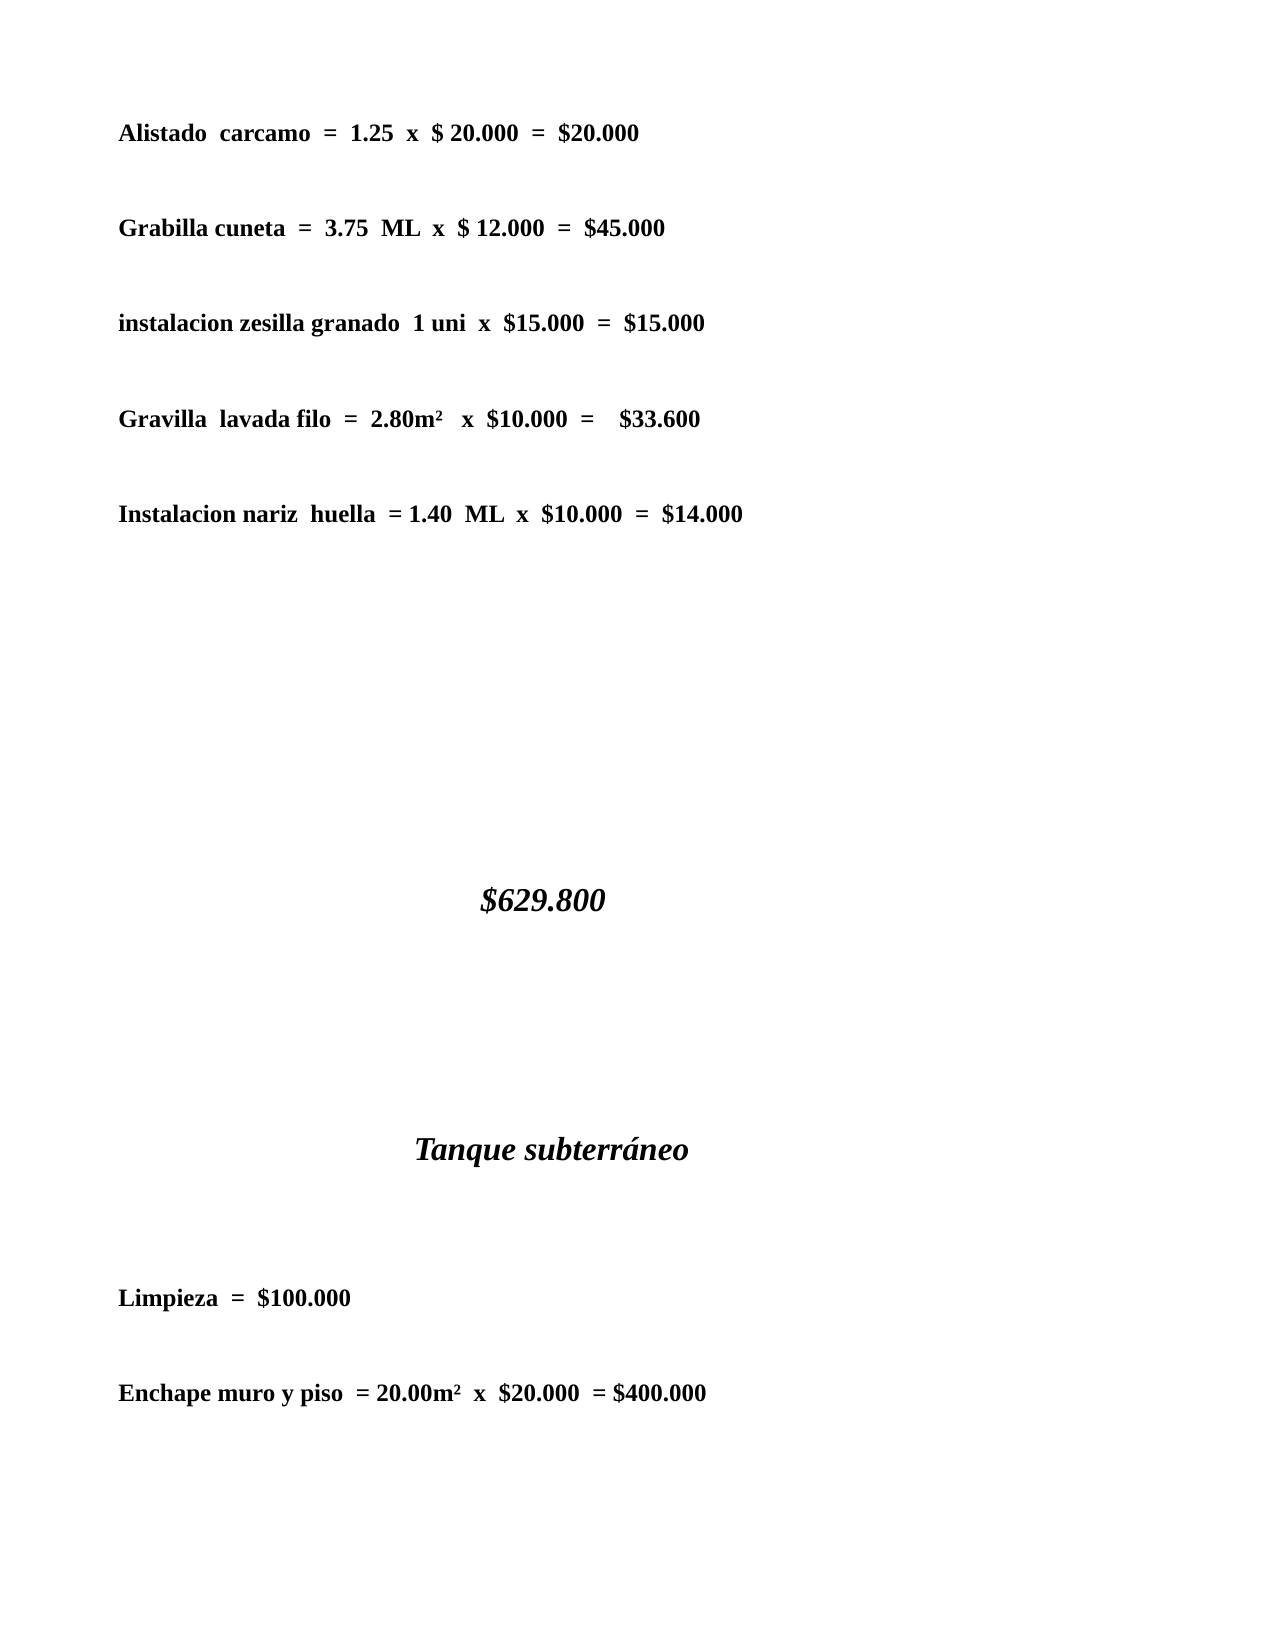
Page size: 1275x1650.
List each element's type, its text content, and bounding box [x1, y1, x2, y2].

text Enchape muro y piso = 20.00m² x $20.000 = $400.000 [118, 1378, 1157, 1407]
text Gravilla lavada filo = 2.80m² x $10.000 = $33.600 [118, 404, 1157, 432]
text Limpieza = $100.000 [118, 1283, 1157, 1311]
text $629.800 [118, 880, 1157, 918]
text instalacion zesilla granado 1 uni x $15.000 = $15.000 [118, 308, 1157, 337]
text Tanque subterráneo [118, 1129, 1157, 1167]
text Alistado carcamo = 1.25 x $ 20.000 = $20.000 [118, 118, 1157, 147]
text Instalacion nariz huella = 1.40 ML x $10.000 = $14.000 [118, 499, 1157, 528]
text Grabilla cuneta = 3.75 ML x $ 12.000 = $45.000 [118, 213, 1157, 242]
